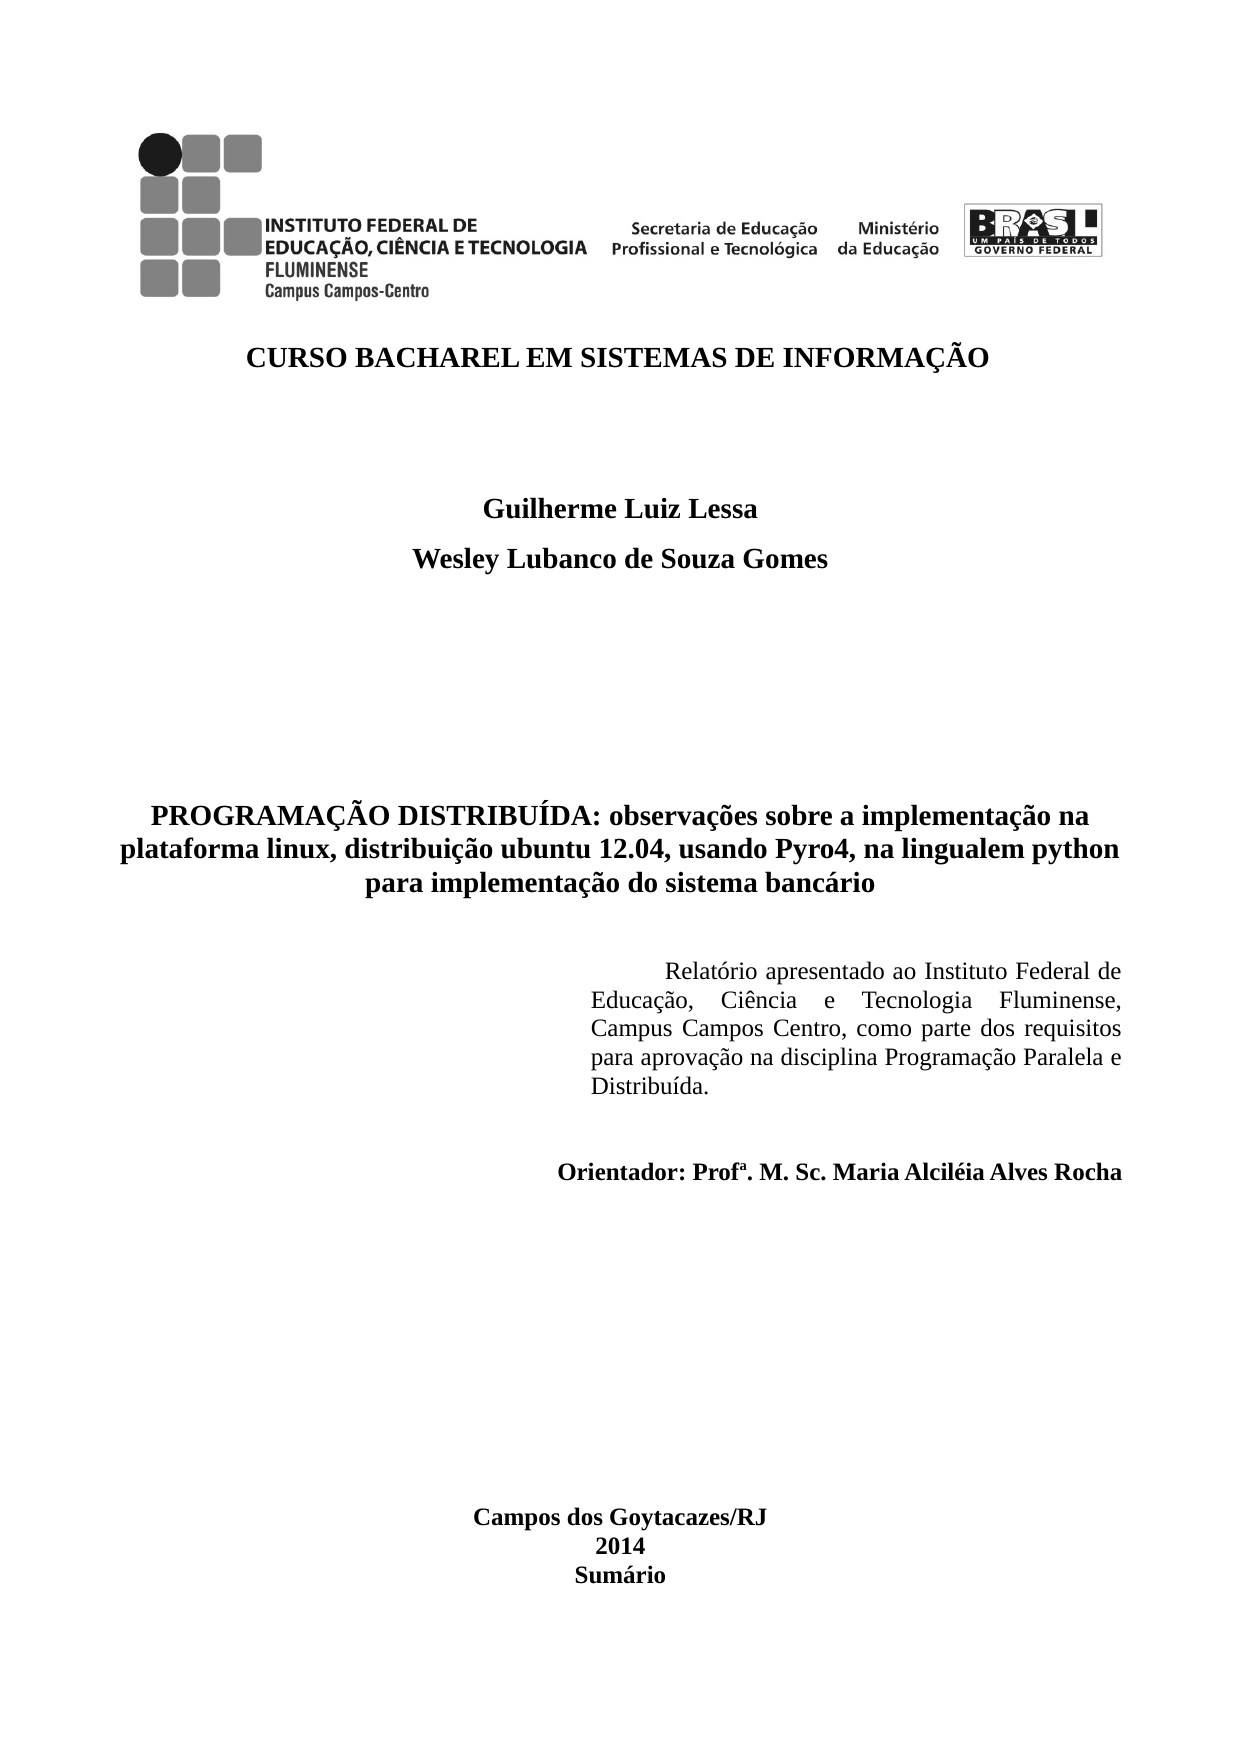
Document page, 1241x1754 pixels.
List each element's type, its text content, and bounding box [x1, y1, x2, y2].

picture [133, 127, 1108, 307]
text 2014 [118, 1531, 1122, 1560]
text Campos dos Goytacazes/RJ [118, 1502, 1122, 1531]
text Orientador: Profa. M. Sc. Maria Alciléia Alves Rocha [118, 1157, 1122, 1186]
text Guilherme Luiz Lessa [118, 491, 1122, 525]
text PROGRAMAÇÃO DISTRIBUÍDA: observações sobre a implementação na plataforma linux, distribuição ubuntu 12.04, usando Pyro4, na lingualem python para implementação do sistema bancário [118, 798, 1122, 898]
text CURSO BACHAREL EM SISTEMAS DE INFORMAÇÃO [118, 340, 1117, 374]
text Relatório apresentado ao Instituto Federal de Educação, Ciência e Tecnologia Fluminense, Campus Campos Centro, como parte dos requisitos para aprovação na disciplina Programação Paralela e Distribuída. [591, 956, 1122, 1100]
text Wesley Lubanco de Souza Gomes [118, 542, 1122, 575]
text Sumário [118, 1560, 1122, 1588]
